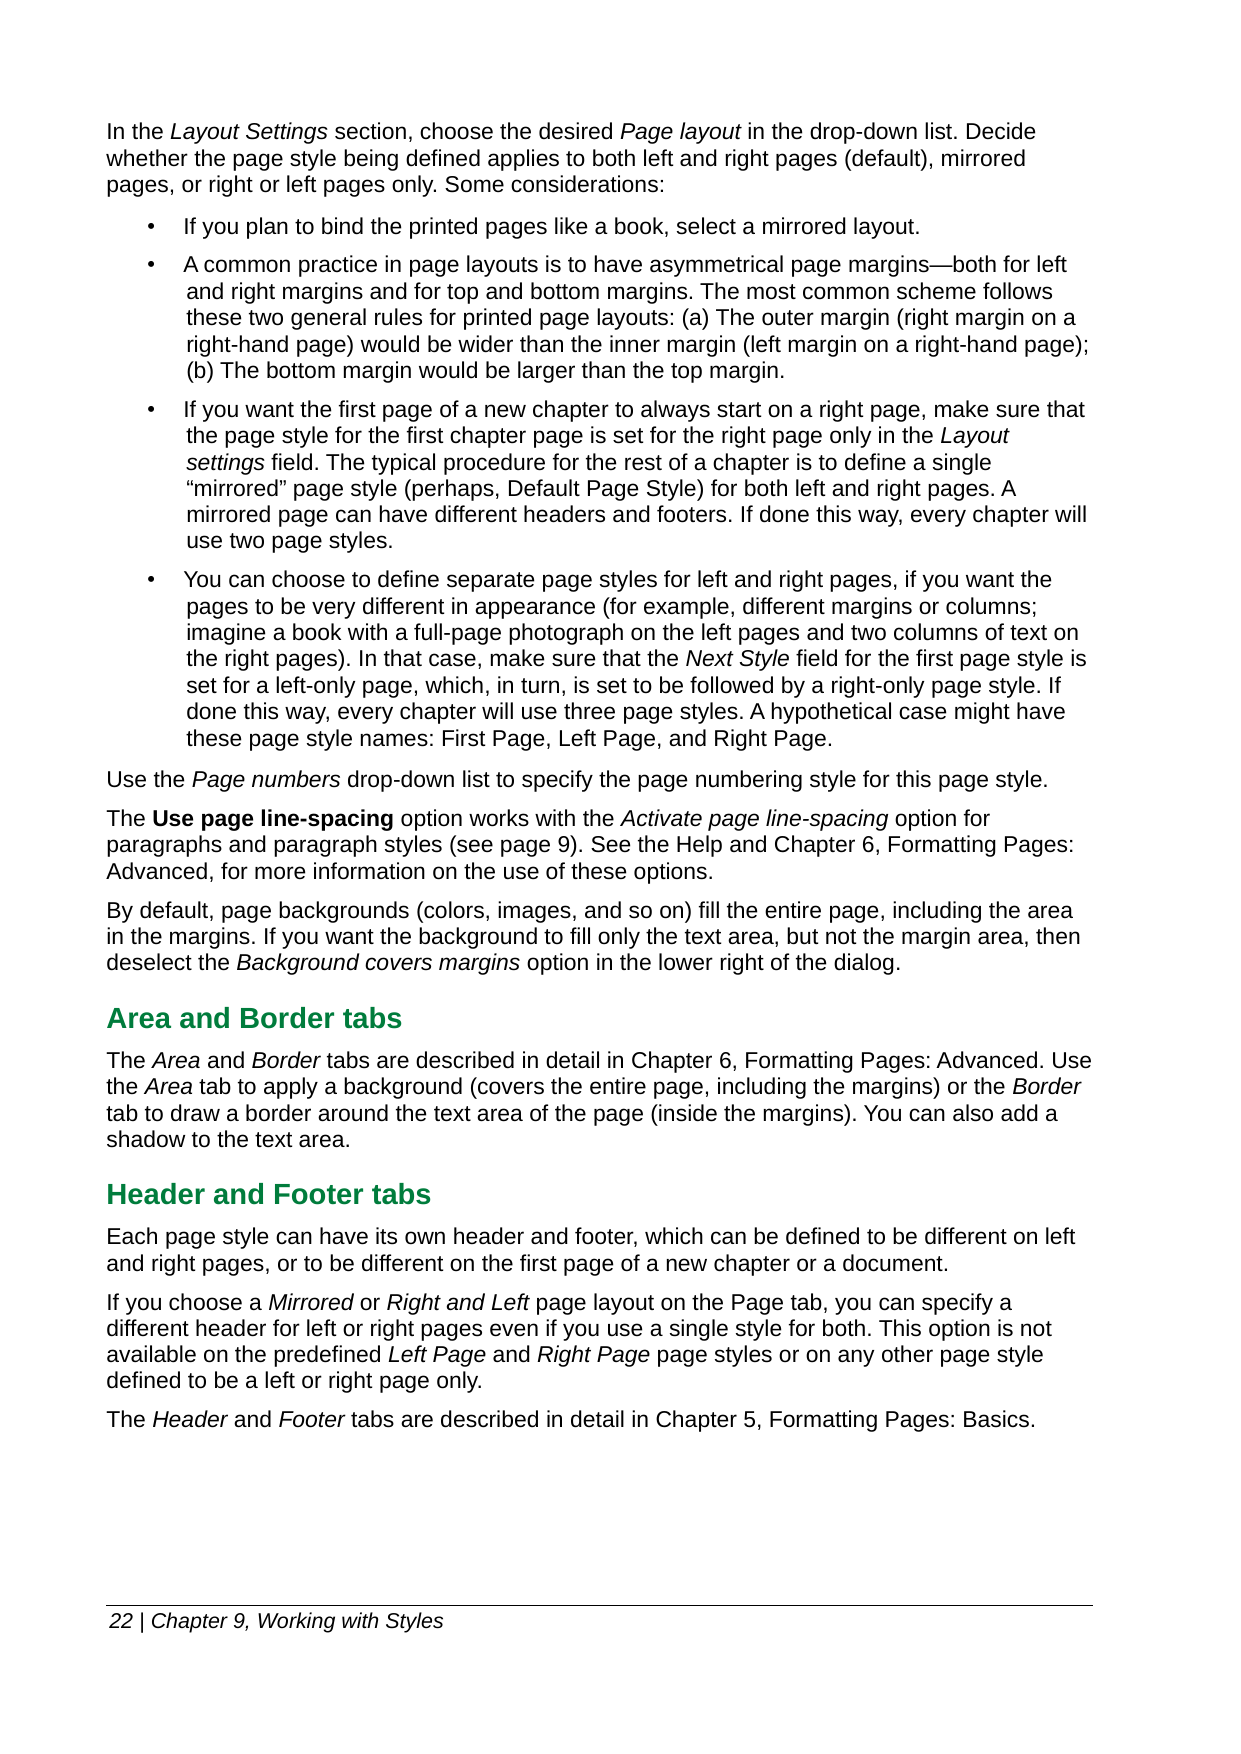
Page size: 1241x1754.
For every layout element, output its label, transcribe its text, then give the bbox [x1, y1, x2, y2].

text Each page style can have its own header and footer, which can be defined to be different on left and right pages, or to be different on the first page of a new chapter or a document. [106, 1223, 1093, 1276]
list In the Layout Settings section, choose the desired Page layout in the drop-down list. Decide whether the page style being defined applies to both left and right pages (default), mirrored pages, or right or left pages only. Some considerations: [106, 118, 1093, 197]
list A common practice in page layouts is to have asymmetrical page margins—both for left and right margins and for top and bottom margins. The most common scheme follows these two general rules for printed page layouts: (a) The outer margin (right margin on a right-hand page) would be wider than the inner margin (left margin on a right-hand page); (b) The bottom margin would be larger than the top margin. [144, 248, 1093, 383]
text Use the Page numbers drop-down list to specify the page numbering style for this page style. [106, 766, 1093, 793]
text If you choose a Mirrored or Right and Left page layout on the Page tab, you can specify a different header for left or right pages even if you use a single style for both. This option is not available on the predefined Left Page and Right Page page styles or on any other page style defined to be a left or right page only. [106, 1288, 1093, 1394]
text By default, page backgrounds (colors, images, and so on) fill the entire page, including the area in the margins. If you want the background to fill only the text area, but not the margin area, then deselect the Background covers margins option in the lower right of the dialog. [106, 897, 1093, 976]
subtitle Header and Footer tabs [106, 1177, 1093, 1211]
text The Header and Footer tabs are described in detail in Chapter 5, Formatting Pages: Basics. [106, 1406, 1093, 1433]
list You can choose to define separate page styles for left and right pages, if you want the pages to be very different in appearance (for example, different margins or columns; imagine a book with a full-page photograph on the left pages and two columns of text on the right pages). In that case, make sure that the Next Style field for the first page style is set for a left-only page, which, in turn, is set to be followed by a right-only page style. If done this way, every chapter will use three page styles. A hypothetical case might have these page style names: First Page, Left Page, and Right Page. [144, 563, 1093, 754]
list If you plan to bind the printed pages like a book, select a mirrored layout. [144, 210, 1093, 239]
list If you want the first page of a new chapter to always start on a right page, make sure that the page style for the first chapter page is set for the right page only in the Layout settings field. The typical procedure for the rest of a chapter is to define a single “mirrored” page style (perhaps, Default Page Style) for both left and right pages. A mirrored page can have different headers and footers. If done this way, every chapter will use two page styles. [144, 393, 1093, 554]
text The Use page line-spacing option works with the Activate page line-spacing option for paragraphs and paragraph styles (see page 9). See the Help and Chapter 6, Formatting Pages: Advanced, for more information on the use of these options. [106, 805, 1093, 884]
subtitle Area and Border tabs [106, 1001, 1093, 1034]
text The Area and Border tabs are described in detail in Chapter 6, Formatting Pages: Advanced. Use the Area tab to apply a background (covers the entire page, including the margins) or the Border tab to draw a border around the text area of the page (inside the margins). You can also add a shadow to the text area. [106, 1047, 1093, 1152]
